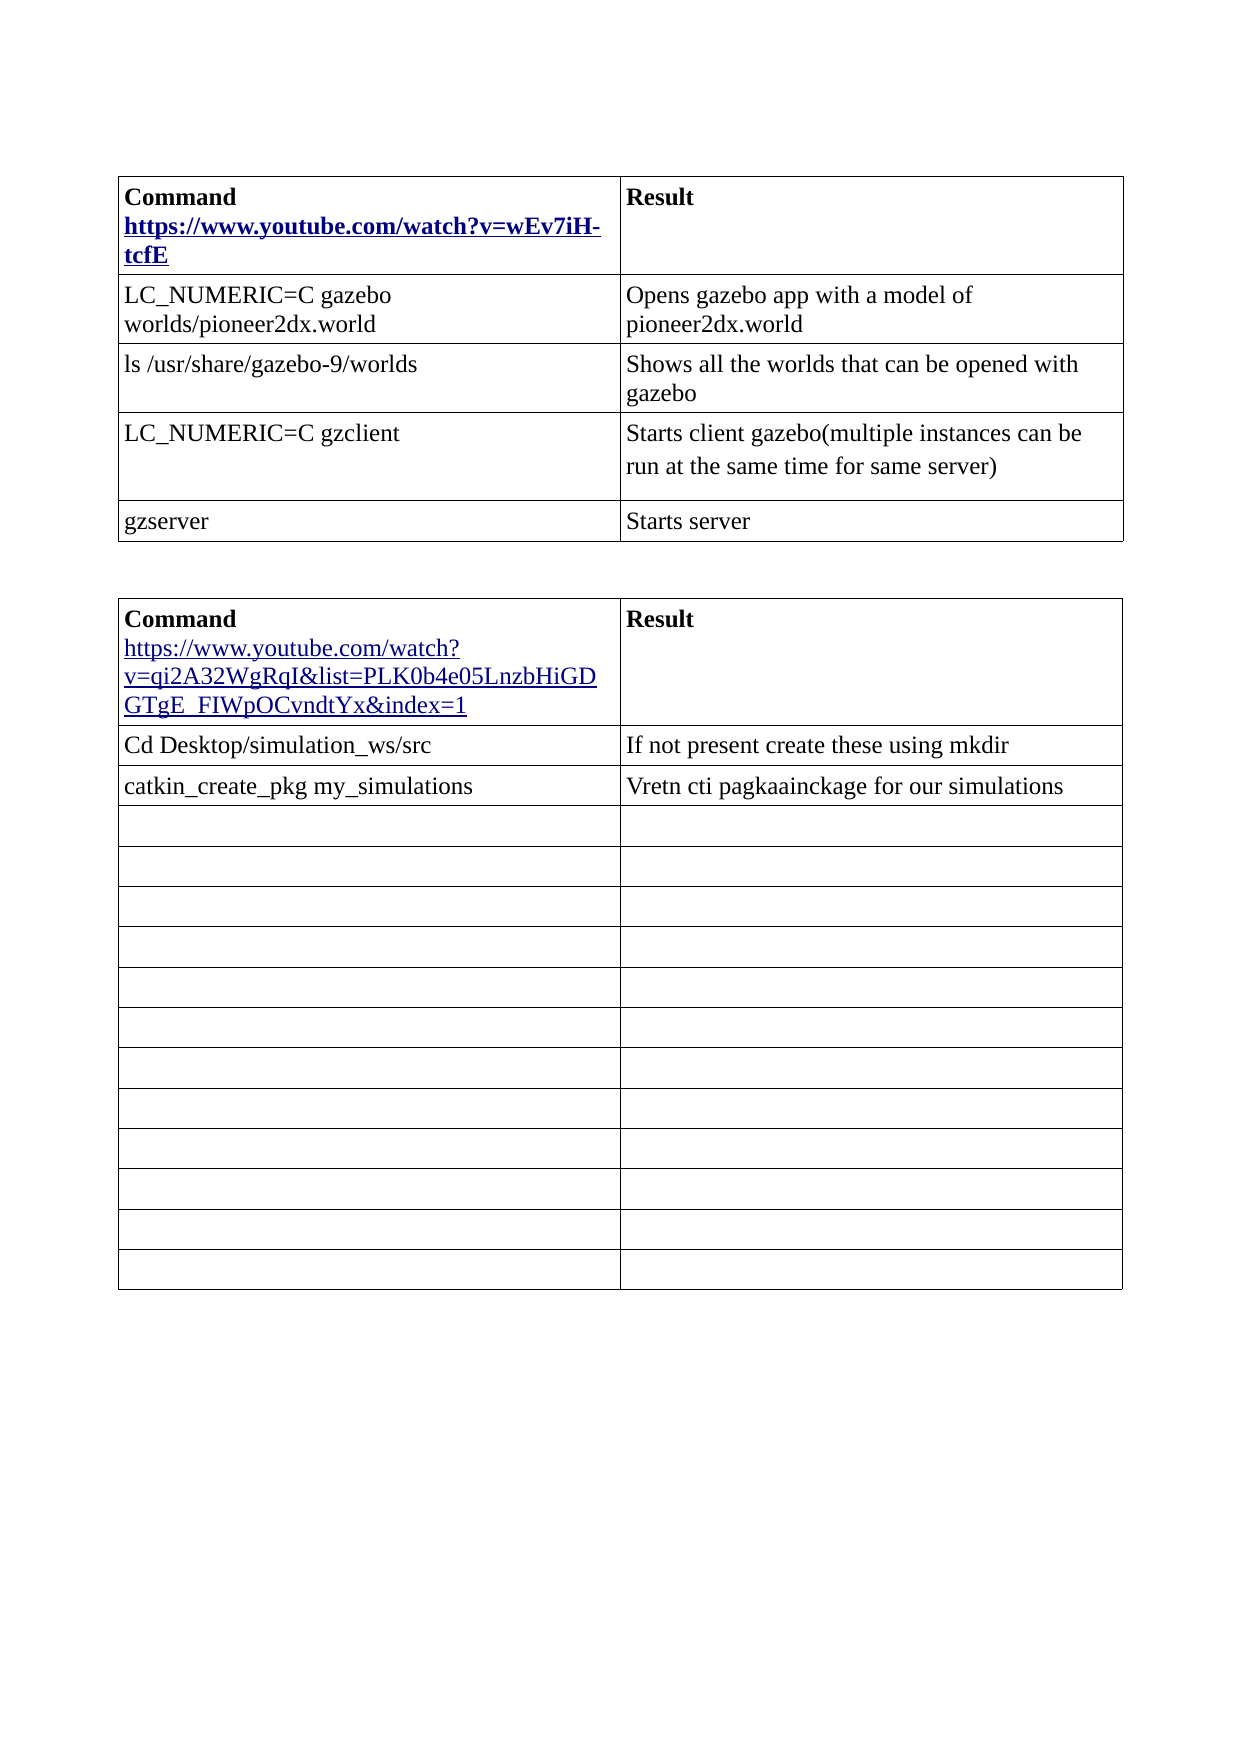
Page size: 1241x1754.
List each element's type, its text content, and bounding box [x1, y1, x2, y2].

table_cell Cd Desktop/simulation_ws/src [119, 726, 620, 765]
table_cell [621, 806, 1122, 846]
table_cell Opens gazebo app with a model of pioneer2dx.world [621, 275, 1123, 343]
table_cell [621, 1008, 1122, 1047]
table_cell [119, 1048, 620, 1087]
table_cell [119, 1250, 620, 1289]
table_cell Starts client gazebo(multiple instances can be run at the same time for same server) [621, 413, 1123, 500]
table_header Result [621, 177, 1123, 274]
table_cell [621, 1048, 1122, 1087]
table_cell [119, 887, 620, 926]
table_cell [119, 1008, 620, 1047]
table_cell [621, 1169, 1122, 1208]
table_header Result [621, 599, 1122, 725]
table_cell ls /usr/share/gazebo-9/worlds [119, 344, 620, 412]
table_cell [621, 847, 1122, 886]
table_cell [119, 806, 620, 846]
table_cell LC_NUMERIC=C gzclient [119, 413, 620, 500]
table_cell [621, 887, 1122, 926]
table_cell [621, 1250, 1122, 1289]
table_cell [119, 968, 620, 1007]
table_cell [621, 927, 1122, 967]
table_cell [119, 1129, 620, 1168]
table_cell [621, 1210, 1122, 1249]
table_header Command https://www.youtube.com/watch?v=qi2A32WgRqI&list=PLK0b4e05LnzbHiGDGTgE_FIWpOCvndtYx&index=1 [119, 599, 620, 725]
table_cell [621, 968, 1122, 1007]
table_cell If not present create these using mkdir [621, 726, 1122, 765]
table_cell gzserver [119, 501, 620, 541]
table_cell catkin_create_pkg my_simulations [119, 766, 620, 805]
table_cell [119, 1169, 620, 1208]
table_header Command https://www.youtube.com/watch?v=wEv7iH-tcfE [119, 177, 620, 274]
table_cell [119, 1089, 620, 1128]
table_cell Vretn cti pagkaainckage for our simulations [621, 766, 1122, 805]
table_cell [621, 1089, 1122, 1128]
table_cell [119, 927, 620, 967]
table_cell [621, 1129, 1122, 1168]
table_cell [119, 847, 620, 886]
table_cell Starts server [621, 501, 1123, 541]
table_cell [119, 1210, 620, 1249]
table_cell Shows all the worlds that can be opened with gazebo [621, 344, 1123, 412]
table_cell LC_NUMERIC=C gazebo worlds/pioneer2dx.world [119, 275, 620, 343]
